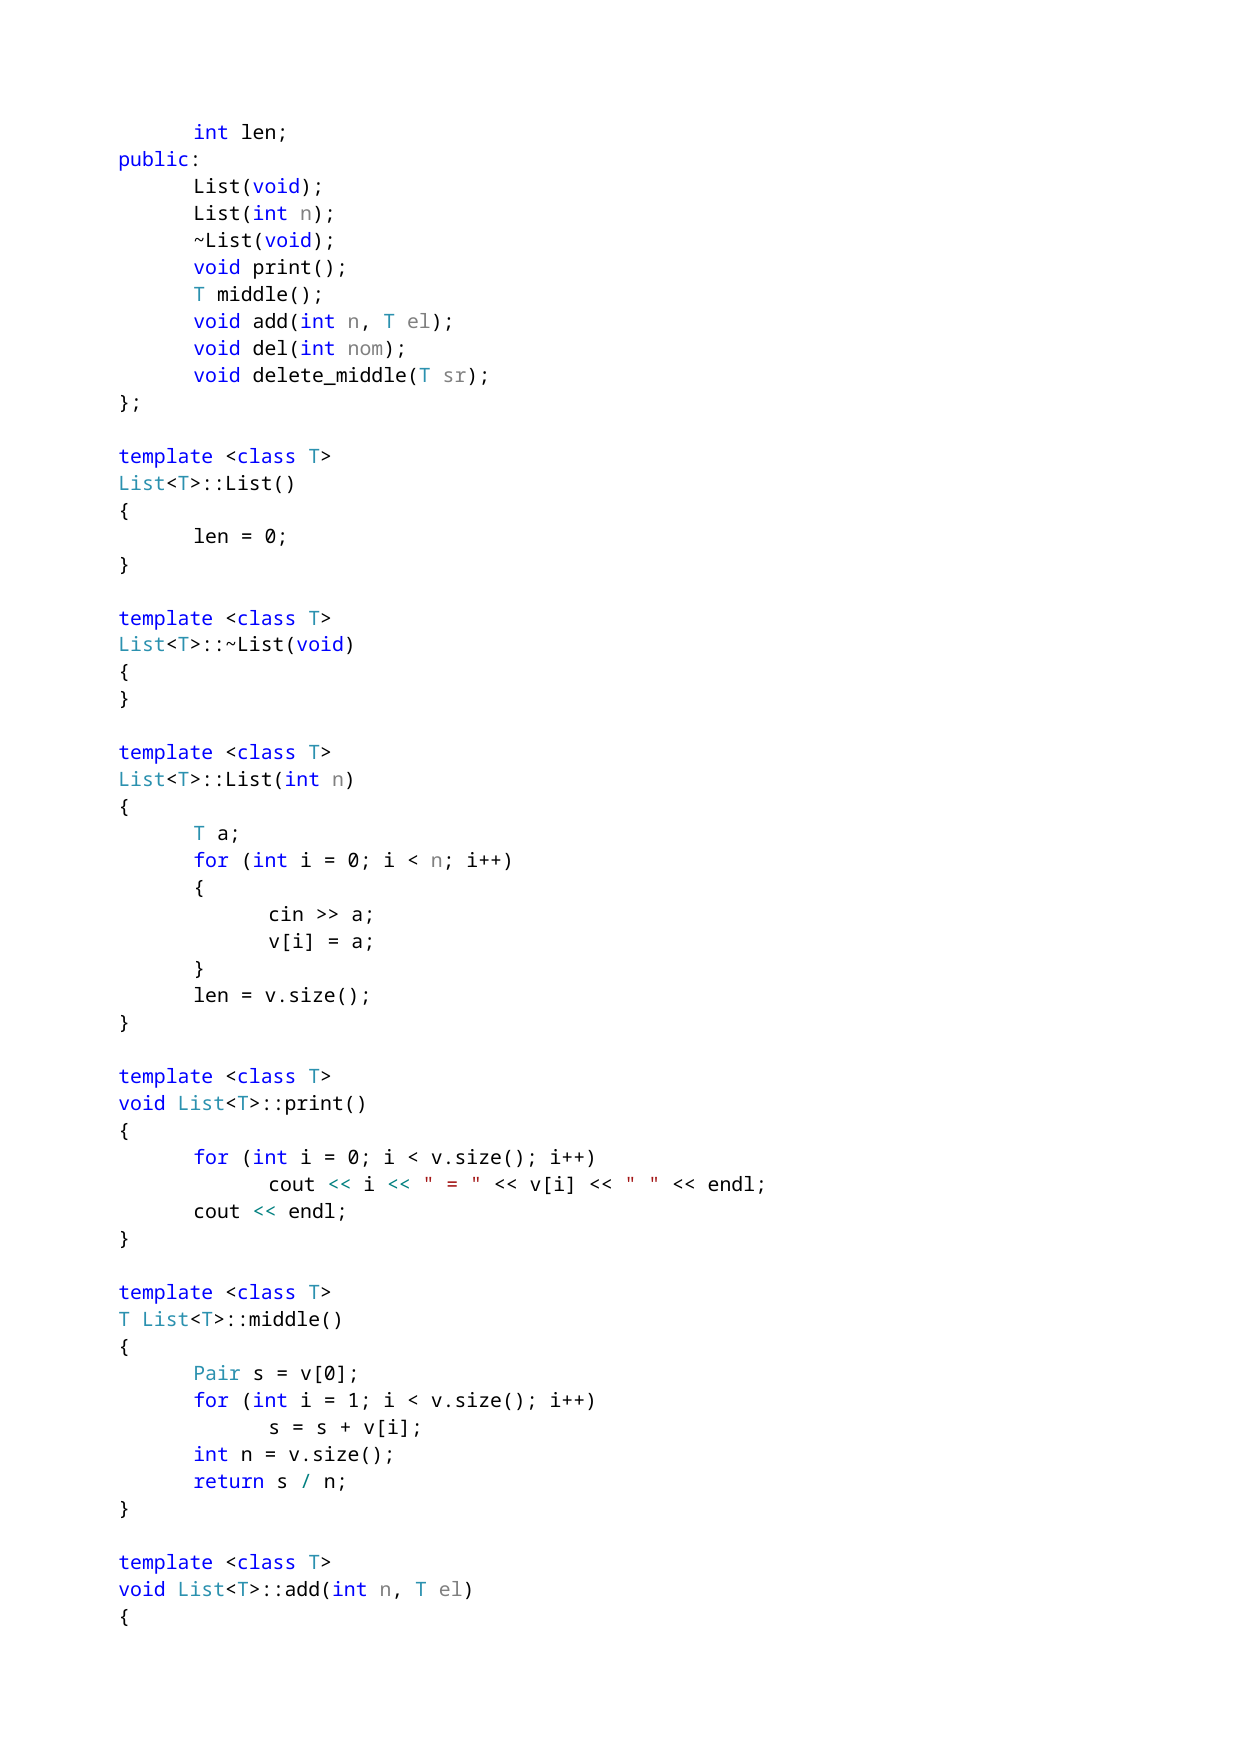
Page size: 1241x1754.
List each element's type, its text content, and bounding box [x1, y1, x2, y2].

text void List<T>::print() [118, 1089, 1122, 1116]
text List(int n); [118, 199, 1122, 226]
text void List<T>::add(int n, T el) [118, 1575, 1122, 1602]
text cout << i << " = " << v[i] << " " << endl; [118, 1170, 1122, 1197]
text len = 0; [118, 523, 1122, 550]
text } [118, 954, 1122, 981]
text void print(); [118, 253, 1122, 280]
text { [118, 1116, 1122, 1143]
text template <class T> [118, 1278, 1122, 1305]
text { [118, 496, 1122, 523]
text } [118, 1494, 1122, 1521]
text { [118, 1332, 1122, 1359]
text template <class T> [118, 1062, 1122, 1089]
text { [118, 793, 1122, 819]
text { [118, 873, 1122, 901]
text T a; [118, 819, 1122, 847]
text for (int i = 1; i < v.size(); i++) [118, 1386, 1122, 1413]
text List<T>::List(int n) [118, 766, 1122, 793]
text for (int i = 0; i < n; i++) [118, 847, 1122, 873]
text for (int i = 0; i < v.size(); i++) [118, 1143, 1122, 1170]
text template <class T> [118, 604, 1122, 631]
text } [118, 550, 1122, 577]
text int len; [118, 118, 1122, 145]
text int n = v.size(); [118, 1440, 1122, 1467]
text List(void); [118, 172, 1122, 199]
text cout << endl; [118, 1197, 1122, 1224]
text cin >> a; [118, 901, 1122, 927]
text ~List(void); [118, 226, 1122, 253]
text void add(int n, T el); [118, 307, 1122, 334]
text List<T>::~List(void) [118, 631, 1122, 658]
text template <class T> [118, 739, 1122, 766]
text s = s + v[i]; [118, 1413, 1122, 1440]
text v[i] = a; [118, 927, 1122, 954]
text return s / n; [118, 1467, 1122, 1494]
text } [118, 685, 1122, 712]
text { [118, 1602, 1122, 1629]
text } [118, 1224, 1122, 1251]
text } [118, 1008, 1122, 1035]
text template <class T> [118, 1548, 1122, 1575]
text void del(int nom); [118, 334, 1122, 361]
text T middle(); [118, 280, 1122, 307]
text public: [118, 145, 1122, 172]
text template <class T> [118, 442, 1122, 469]
text len = v.size(); [118, 981, 1122, 1008]
text }; [118, 388, 1122, 415]
text { [118, 658, 1122, 685]
text List<T>::List() [118, 469, 1122, 496]
text T List<T>::middle() [118, 1305, 1122, 1332]
text void delete_middle(T sr); [118, 361, 1122, 388]
text Pair s = v[0]; [118, 1359, 1122, 1386]
